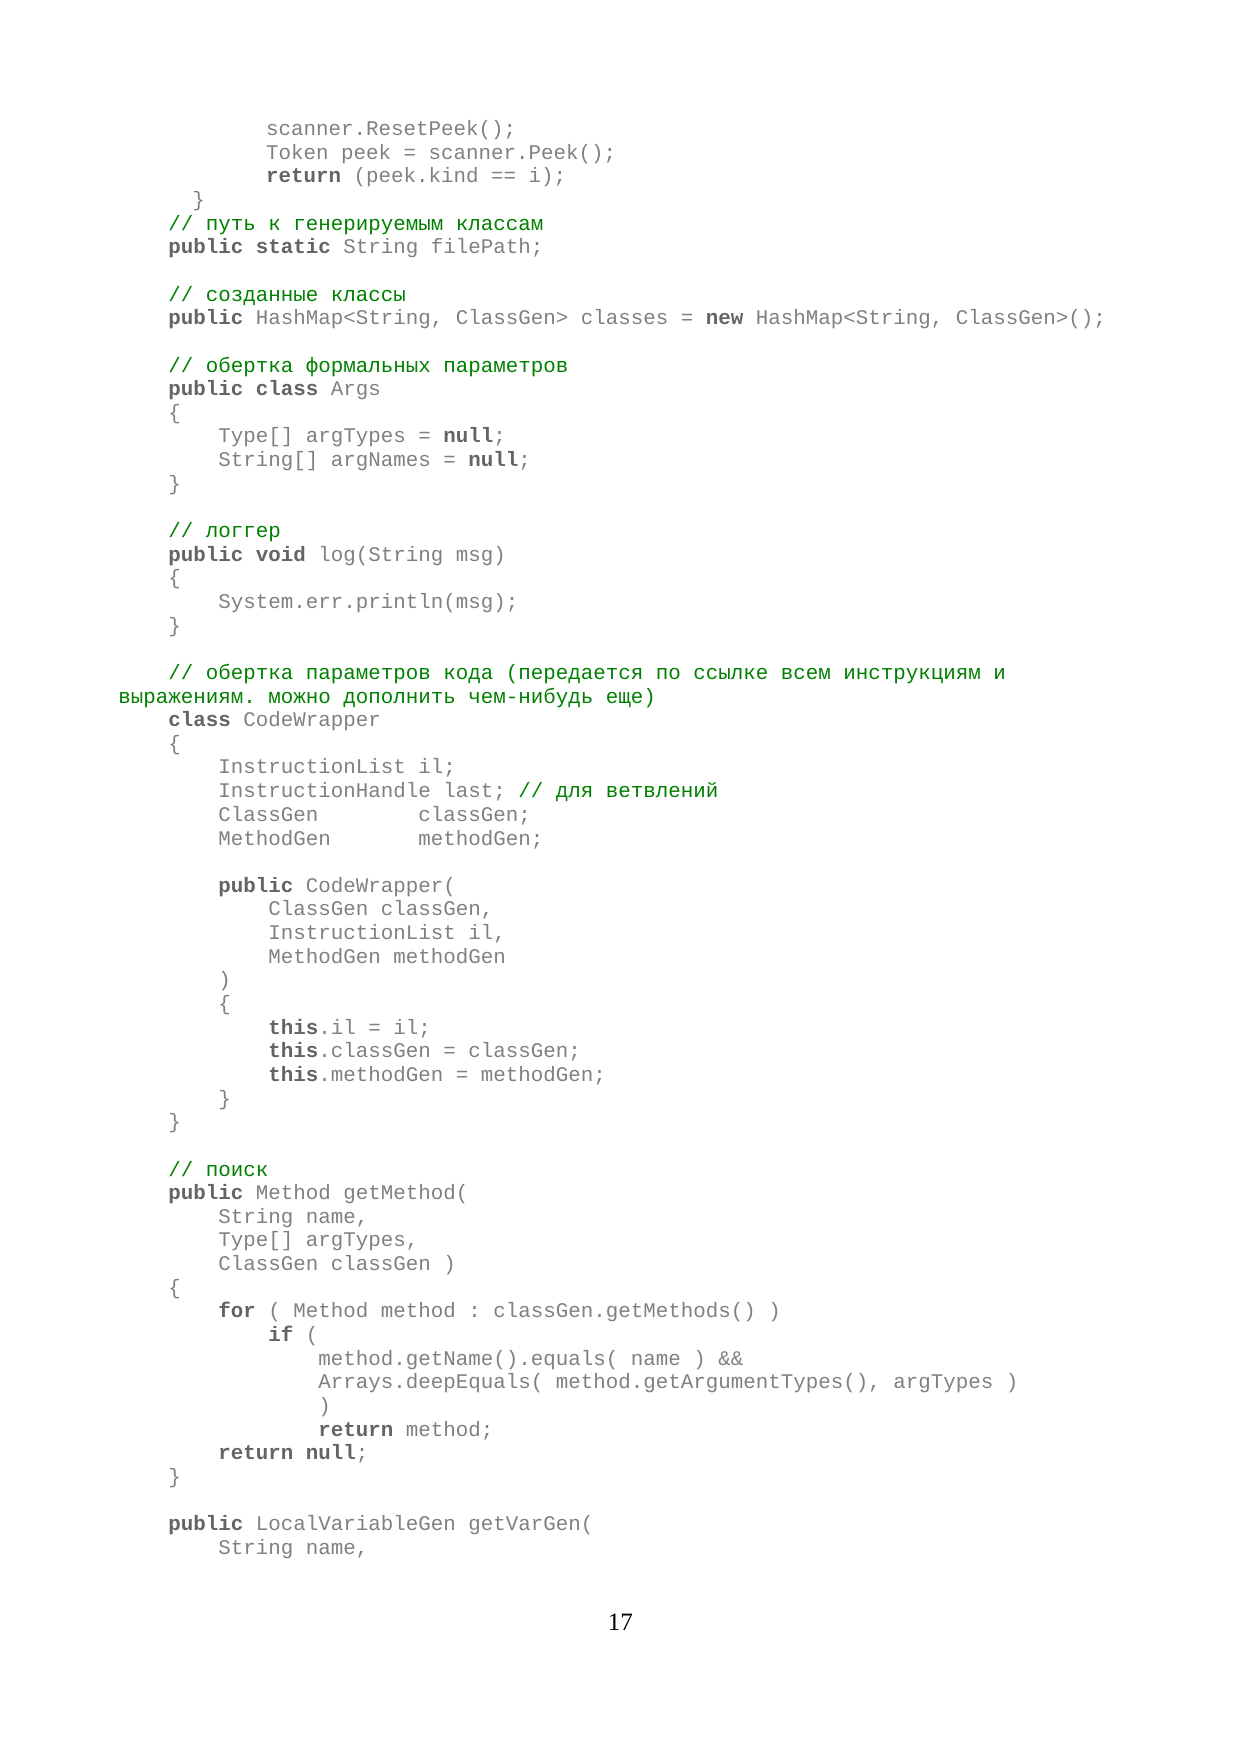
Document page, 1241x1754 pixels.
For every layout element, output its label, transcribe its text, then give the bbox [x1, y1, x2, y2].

text { [118, 1277, 1122, 1300]
text // поиск [118, 1158, 1122, 1182]
text } [118, 473, 1122, 496]
text ClassGen classGen; [118, 804, 1122, 827]
text { [118, 993, 1122, 1017]
text // обертка параметров кода (передается по ссылке всем инструкциям и выражениям. можно дополнить чем-нибудь еще) [118, 662, 1122, 709]
text { [118, 567, 1122, 591]
text public HashMap<String, ClassGen> classes = new HashMap<String, ClassGen>(); [118, 307, 1122, 331]
text // путь к генерируемым классам [118, 213, 1122, 236]
text MethodGen methodGen; [118, 827, 1122, 851]
text return method; [118, 1419, 1122, 1442]
text // логгер [118, 520, 1122, 544]
text scanner.ResetPeek(); [118, 118, 1122, 142]
text InstructionList il, [118, 922, 1122, 946]
text Type[] argTypes, [118, 1229, 1122, 1253]
text System.err.println(msg); [118, 591, 1122, 615]
text ) [118, 1395, 1122, 1419]
text String name, [118, 1537, 1122, 1561]
text ) [118, 969, 1122, 993]
text } [118, 1111, 1122, 1135]
text return null; [118, 1442, 1122, 1466]
text public static String filePath; [118, 236, 1122, 260]
text class CodeWrapper [118, 709, 1122, 733]
text this.classGen = classGen; [118, 1040, 1122, 1064]
text } [118, 189, 1122, 213]
text { [118, 402, 1122, 426]
text // созданные классы [118, 284, 1122, 307]
text this.methodGen = methodGen; [118, 1064, 1122, 1088]
text String name, [118, 1206, 1122, 1229]
text ClassGen classGen ) [118, 1253, 1122, 1277]
text public CodeWrapper( [118, 875, 1122, 898]
text Type[] argTypes = null; [118, 426, 1122, 449]
text } [118, 1466, 1122, 1489]
text if ( [118, 1324, 1122, 1348]
text method.getName().equals( name ) && [118, 1348, 1122, 1371]
text ClassGen classGen, [118, 898, 1122, 922]
text MethodGen methodGen [118, 946, 1122, 969]
text public Method getMethod( [118, 1182, 1122, 1206]
text public class Args [118, 378, 1122, 402]
text Arrays.deepEquals( method.getArgumentTypes(), argTypes ) [118, 1371, 1122, 1395]
text } [118, 615, 1122, 638]
text public LocalVariableGen getVarGen( [118, 1513, 1122, 1537]
text this.il = il; [118, 1017, 1122, 1040]
text public void log(String msg) [118, 544, 1122, 567]
text InstructionHandle last; // для ветвлений [118, 780, 1122, 804]
text { [118, 733, 1122, 757]
text } [118, 1088, 1122, 1111]
text String[] argNames = null; [118, 449, 1122, 473]
text InstructionList il; [118, 757, 1122, 780]
text for ( Method method : classGen.getMethods() ) [118, 1300, 1122, 1324]
text Token peek = scanner.Peek(); [118, 142, 1122, 165]
text // обертка формальных параметров [118, 354, 1122, 378]
text return (peek.kind == i); [118, 165, 1122, 189]
